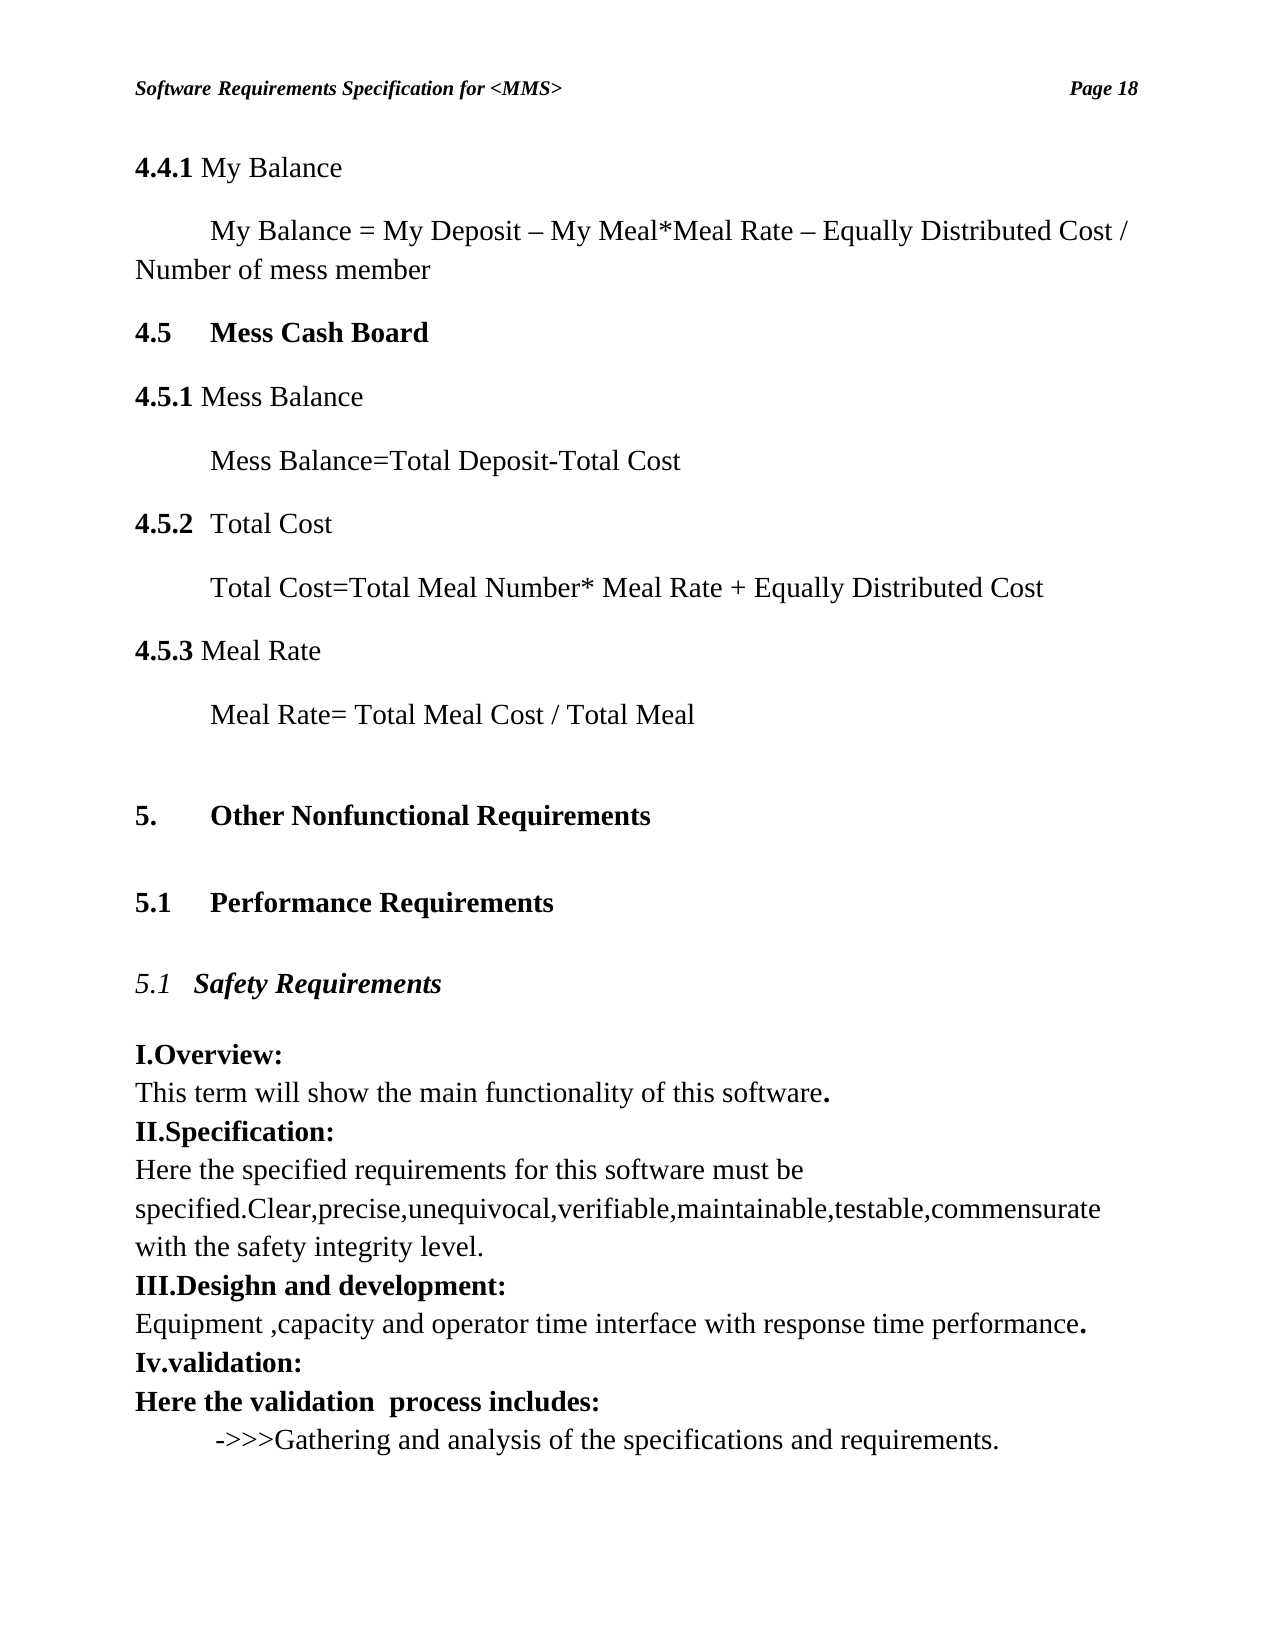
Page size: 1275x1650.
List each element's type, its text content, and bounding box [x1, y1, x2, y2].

text 5.1 Safety Requirements [135, 973, 230, 998]
text 4.5 Mess Cash Board [135, 316, 1140, 349]
text 4.5.2 Total Cost [135, 506, 1140, 540]
text My Balance = My Deposit – My Meal*Meal Rate – Equally Distributed Cost / Number of mess member [135, 213, 1140, 286]
text Meal Rate= Total Meal Cost / Total Meal [135, 697, 1140, 730]
text I.Overview: [135, 1037, 1140, 1070]
text Equipment ,capacity and operator time interface with response time performance. [135, 1307, 1140, 1340]
text 4.4.1 My Balance [135, 150, 1140, 183]
text III.Desighn and development: [135, 1268, 1140, 1302]
subtitle Other Nonfunctional Requirements [135, 798, 1140, 831]
text 5.1 Safety Requirements [228, 973, 1140, 998]
text Total Cost=Total Meal Number* Meal Rate + Equally Distributed Cost [135, 570, 1140, 603]
text II.Specification: [135, 1114, 1140, 1147]
text 4.5.3 Meal Rate [135, 633, 1140, 667]
text ->>>Gathering and analysis of the specifications and requirements. [135, 1422, 1140, 1456]
text Mess Balance=Total Deposit-Total Cost [135, 443, 1140, 476]
text This term will show the main functionality of this software. [135, 1075, 1140, 1109]
text Here the validation process includes: [135, 1384, 1140, 1417]
text Here the specified requirements for this software must be specified.Clear,precise,unequivocal,verifiable,maintainable,testable,commensurate with the safety integrity level. [135, 1152, 1140, 1263]
text 4.5.1 Mess Balance [135, 379, 1140, 413]
subtitle Performance Requirements [135, 886, 1140, 919]
text Iv.validation: [135, 1345, 1140, 1379]
